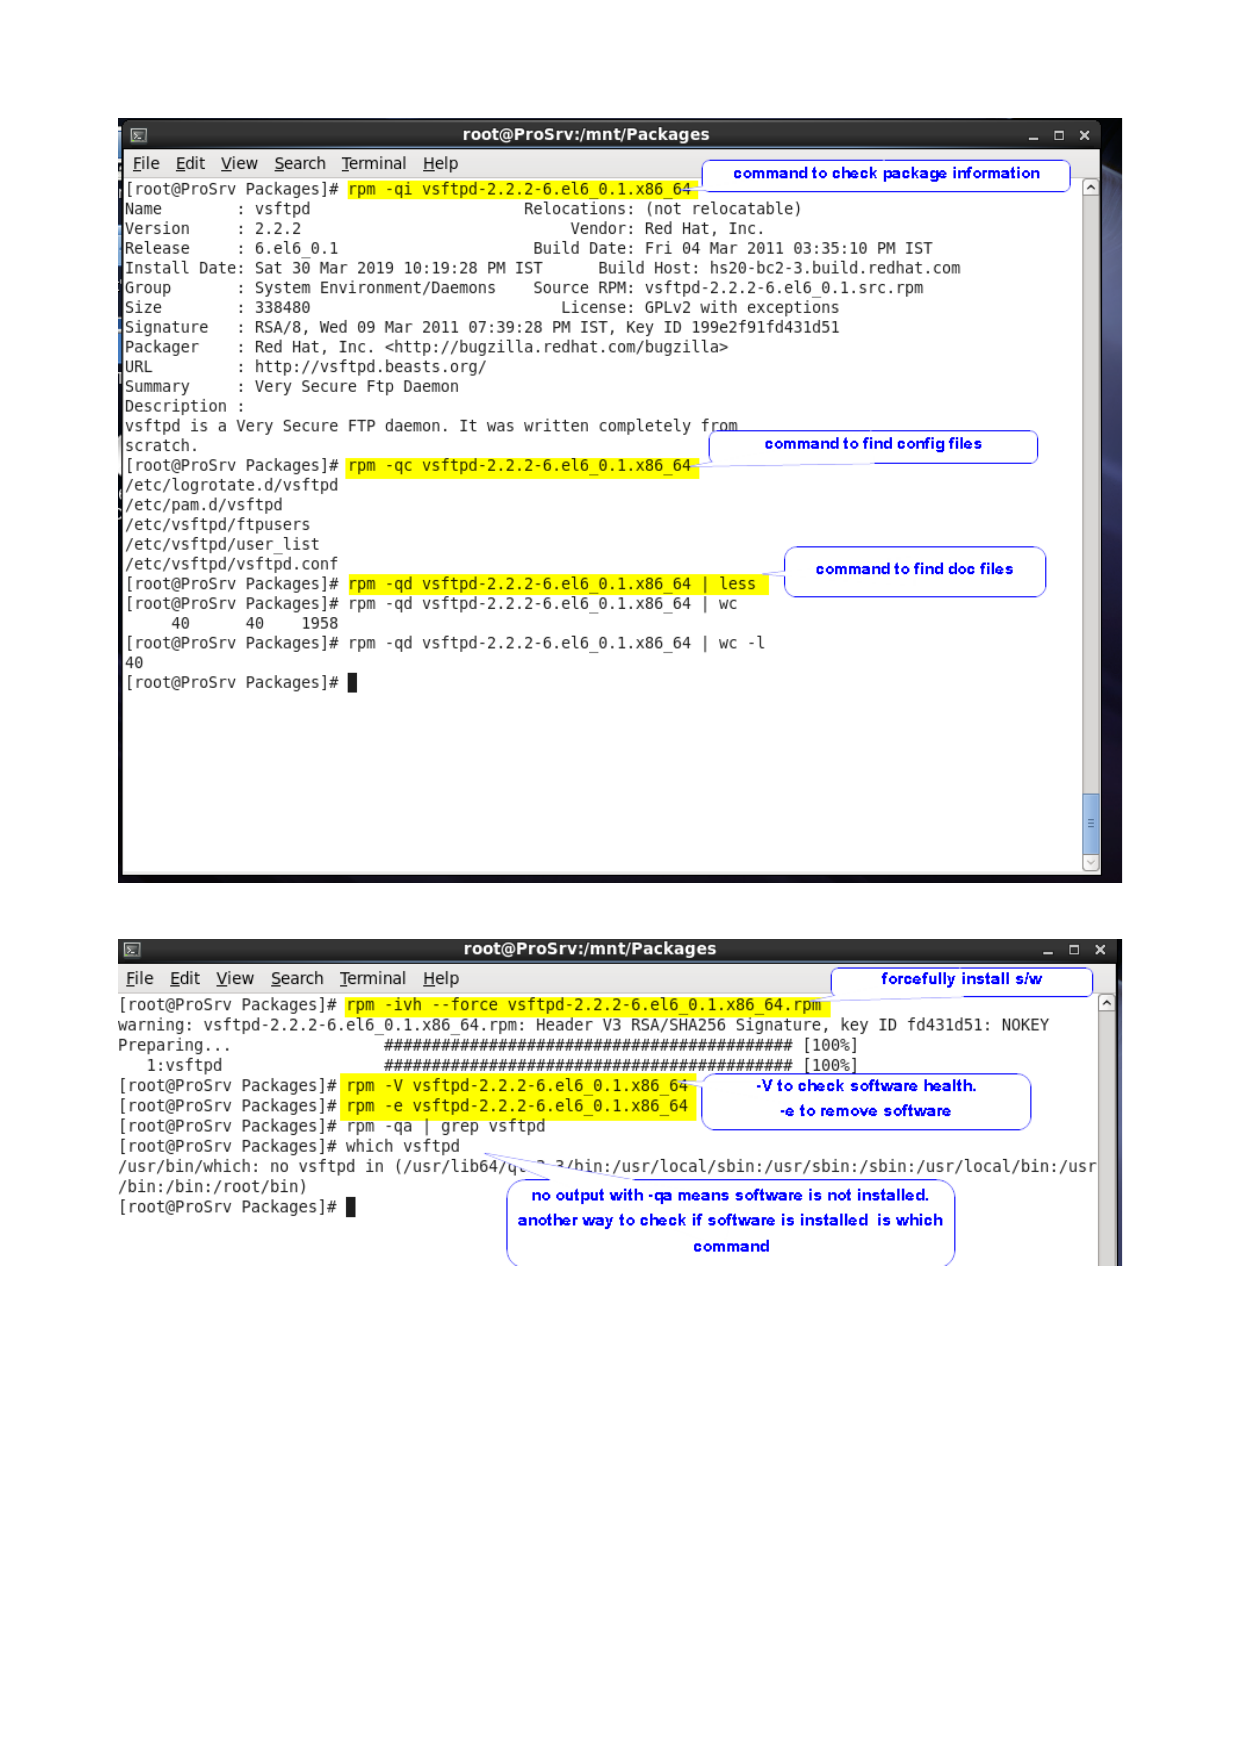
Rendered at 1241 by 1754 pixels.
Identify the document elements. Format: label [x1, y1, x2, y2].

picture [118, 118, 1123, 883]
picture [118, 939, 1123, 1266]
